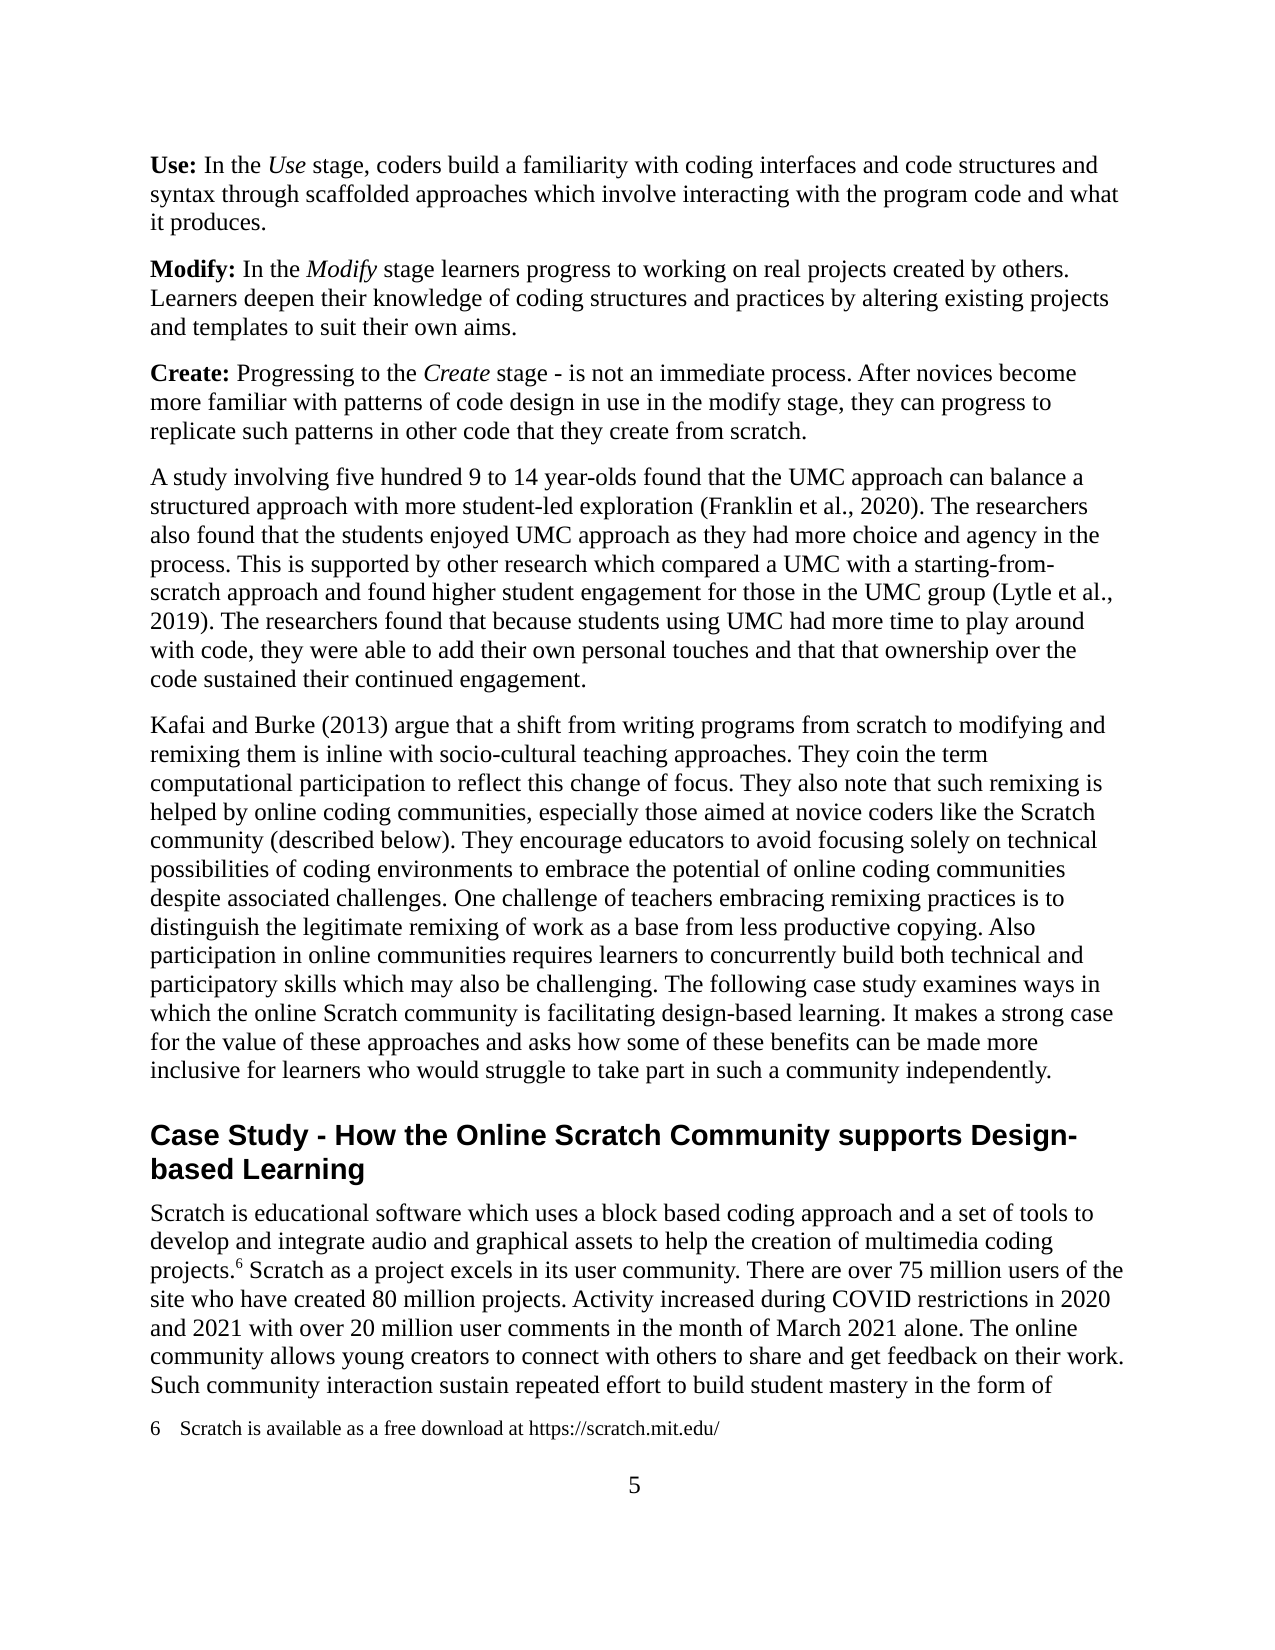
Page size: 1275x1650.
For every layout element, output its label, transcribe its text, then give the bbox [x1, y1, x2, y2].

text Create: Progressing to the Create stage - is not an immediate process. After novices become more familiar with patterns of code design in use in the modify stage, they can progress to replicate such patterns in other code that they create from scratch. [150, 358, 1125, 444]
text Modify: In the Modify stage learners progress to working on real projects created by others. Learners deepen their knowledge of coding structures and practices by altering existing projects and templates to suit their own aims. [150, 254, 1125, 340]
text Scratch is educational software which uses a block based coding approach and a set of tools to develop and integrate audio and graphical assets to help the creation of multimedia coding projects. Scratch as a project excels in its user community. There are over 75 million users of the site who have created 80 million projects. Activity increased during COVID restrictions in 2020 and 2021 with over 20 million user comments in the month of March 2021 alone. The online community allows young creators to connect with others to share and get feedback on their work. Such community interaction sustain repeated effort to build student mastery in the form of [150, 1198, 1125, 1399]
subtitle Case Study - How the Online Scratch Community supports Design-based Learning [150, 1118, 1125, 1185]
text Use: In the Use stage, coders build a familiarity with coding interfaces and code structures and syntax through scaffolded approaches which involve interacting with the program code and what it produces. [150, 150, 1125, 236]
text Scratch is available as a free download at https://scratch.mit.edu/ [150, 1416, 1125, 1440]
text Kafai and Burke (2013) argue that a shift from writing programs from scratch to modifying and remixing them is inline with socio-cultural teaching approaches. They coin the term computational participation to reflect this change of focus. They also note that such remixing is helped by online coding communities, especially those aimed at novice coders like the Scratch community (described below). They encourage educators to avoid focusing solely on technical possibilities of coding environments to embrace the potential of online coding communities despite associated challenges. One challenge of teachers embracing remixing practices is to distinguish the legitimate remixing of work as a base from less productive copying. Also participation in online communities requires learners to concurrently build both technical and participatory skills which may also be challenging. The following case study examines ways in which the online Scratch community is facilitating design-based learning. It makes a strong case for the value of these approaches and asks how some of these benefits can be made more inclusive for learners who would struggle to take part in such a community independently. [150, 710, 1125, 1084]
text A study involving five hundred 9 to 14 year-olds found that the UMC approach can balance a structured approach with more student-led exploration (Franklin et al., 2020). The researchers also found that the students enjoyed UMC approach as they had more choice and agency in the process. This is supported by other research which compared a UMC with a starting-from-scratch approach and found higher student engagement for those in the UMC group (Lytle et al., 2019). The researchers found that because students using UMC had more time to play around with code, they were able to add their own personal touches and that that ownership over the code sustained their continued engagement. [150, 462, 1125, 692]
